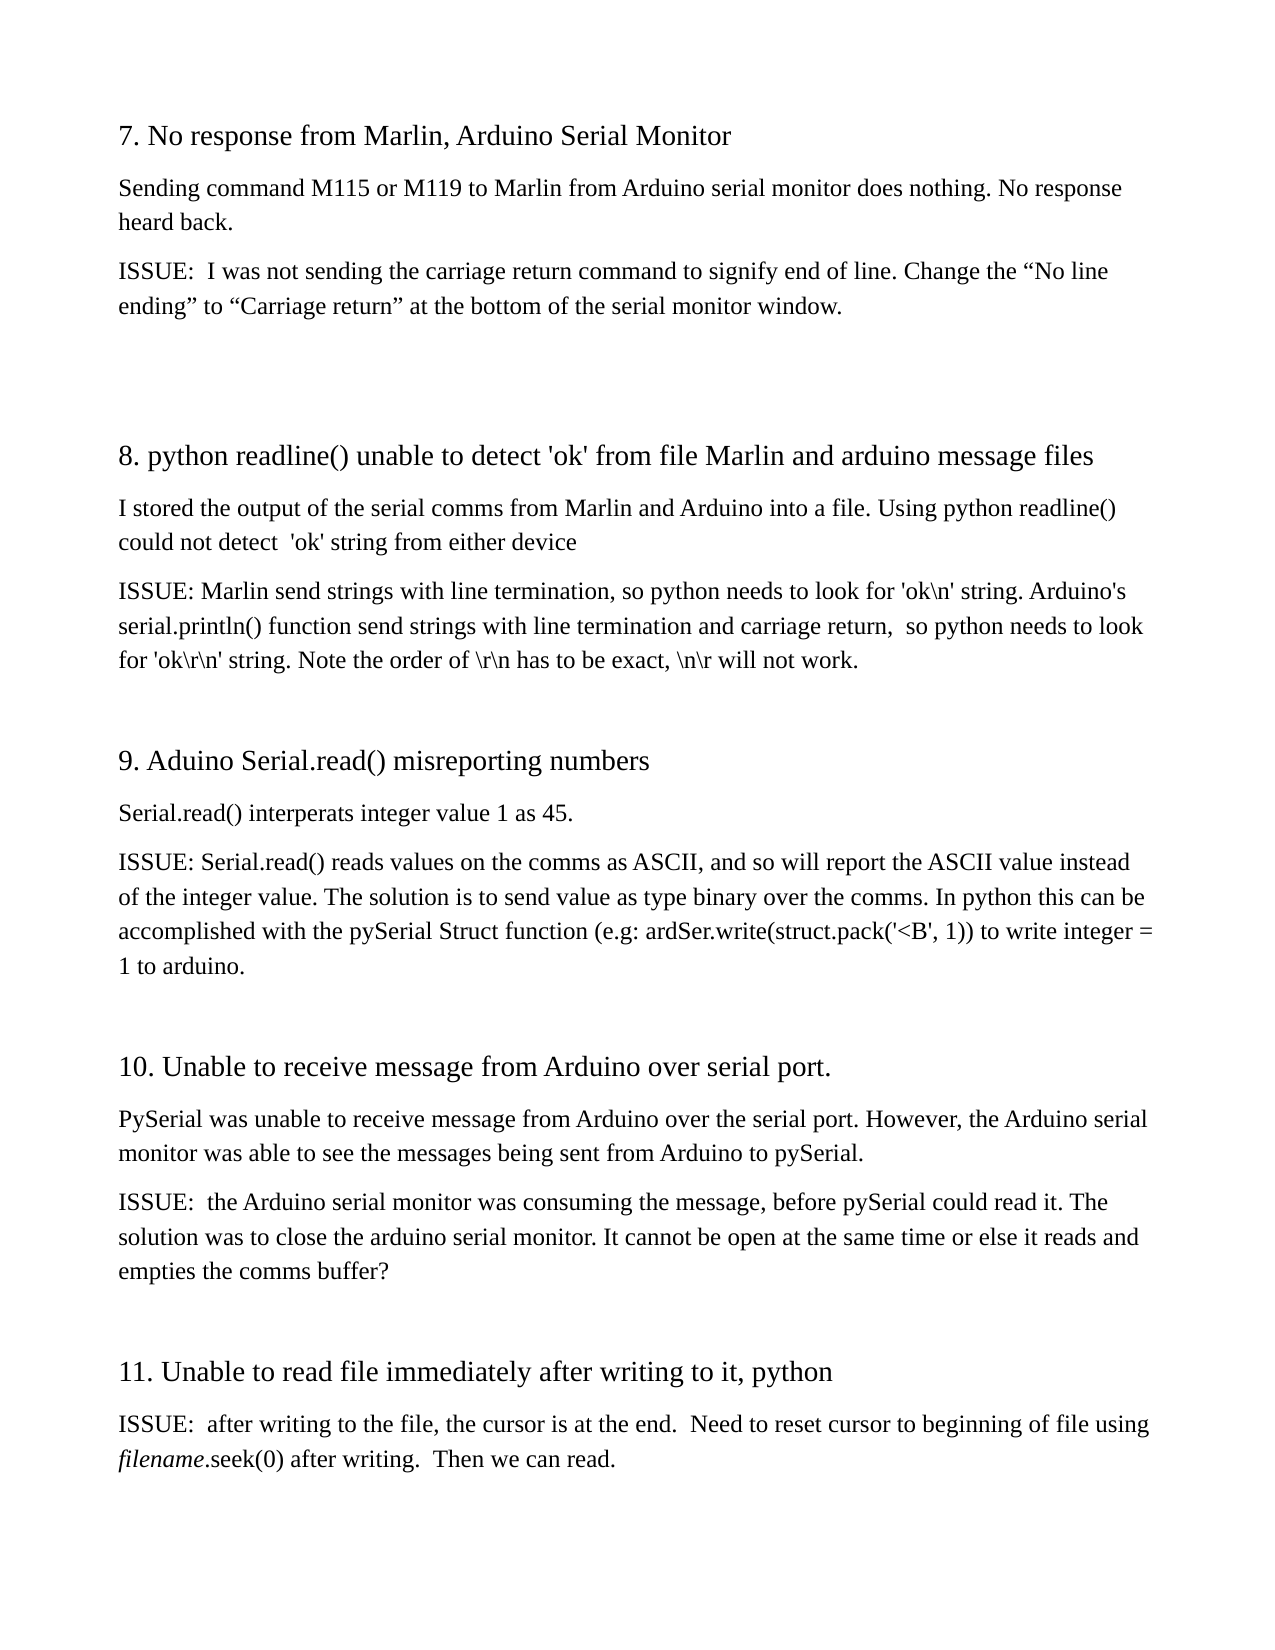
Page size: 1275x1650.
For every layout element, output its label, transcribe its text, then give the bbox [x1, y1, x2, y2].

text ISSUE: the Arduino serial monitor was consuming the message, before pySerial could read it. The solution was to close the arduino serial monitor. It cannot be open at the same time or else it reads and empties the comms buffer? [118, 1187, 1157, 1285]
text Serial.read() interperats integer value 1 as 45. [118, 798, 1157, 827]
text 11. Unable to read file immediately after writing to it, python [118, 1354, 1157, 1388]
text 9. Aduino Serial.read() misreporting numbers [118, 743, 1157, 777]
text 7. No response from Marlin, Arduino Serial Monitor [118, 118, 1157, 152]
text ISSUE: I was not sending the carriage return command to signify end of line. Change the “No line ending” to “Carriage return” at the bottom of the serial monitor window. [118, 256, 1157, 320]
text ISSUE: Marlin send strings with line termination, so python needs to look for 'ok\n' string. Arduino's serial.println() function send strings with line termination and carriage return, so python needs to look for 'ok\r\n' string. Note the order of \r\n has to be exact, \n\r will not work. [118, 576, 1157, 674]
text I stored the output of the serial comms from Marlin and Arduino into a file. Using python readline() could not detect 'ok' string from either device [118, 493, 1157, 556]
text 10. Unable to receive message from Arduino over serial port. [118, 1049, 1157, 1082]
text ISSUE: after writing to the file, the cursor is at the end. Need to reset cursor to beginning of file using filename.seek(0) after writing. Then we can read. [118, 1409, 1157, 1472]
text Sending command M115 or M119 to Marlin from Arduino serial monitor does nothing. No response heard back. [118, 173, 1157, 236]
text 8. python readline() unable to detect 'ok' from file Marlin and arduino message files [118, 438, 1157, 472]
text PySerial was unable to receive message from Arduino over the serial port. However, the Arduino serial monitor was able to see the messages being sent from Arduino to pySerial. [118, 1104, 1157, 1167]
text ISSUE: Serial.read() reads values on the comms as ASCII, and so will report the ASCII value instead of the integer value. The solution is to send value as type binary over the comms. In python this can be accomplished with the pySerial Struct function (e.g: ardSer.write(struct.pack('<B', 1)) to write integer = 1 to arduino. [118, 847, 1157, 979]
